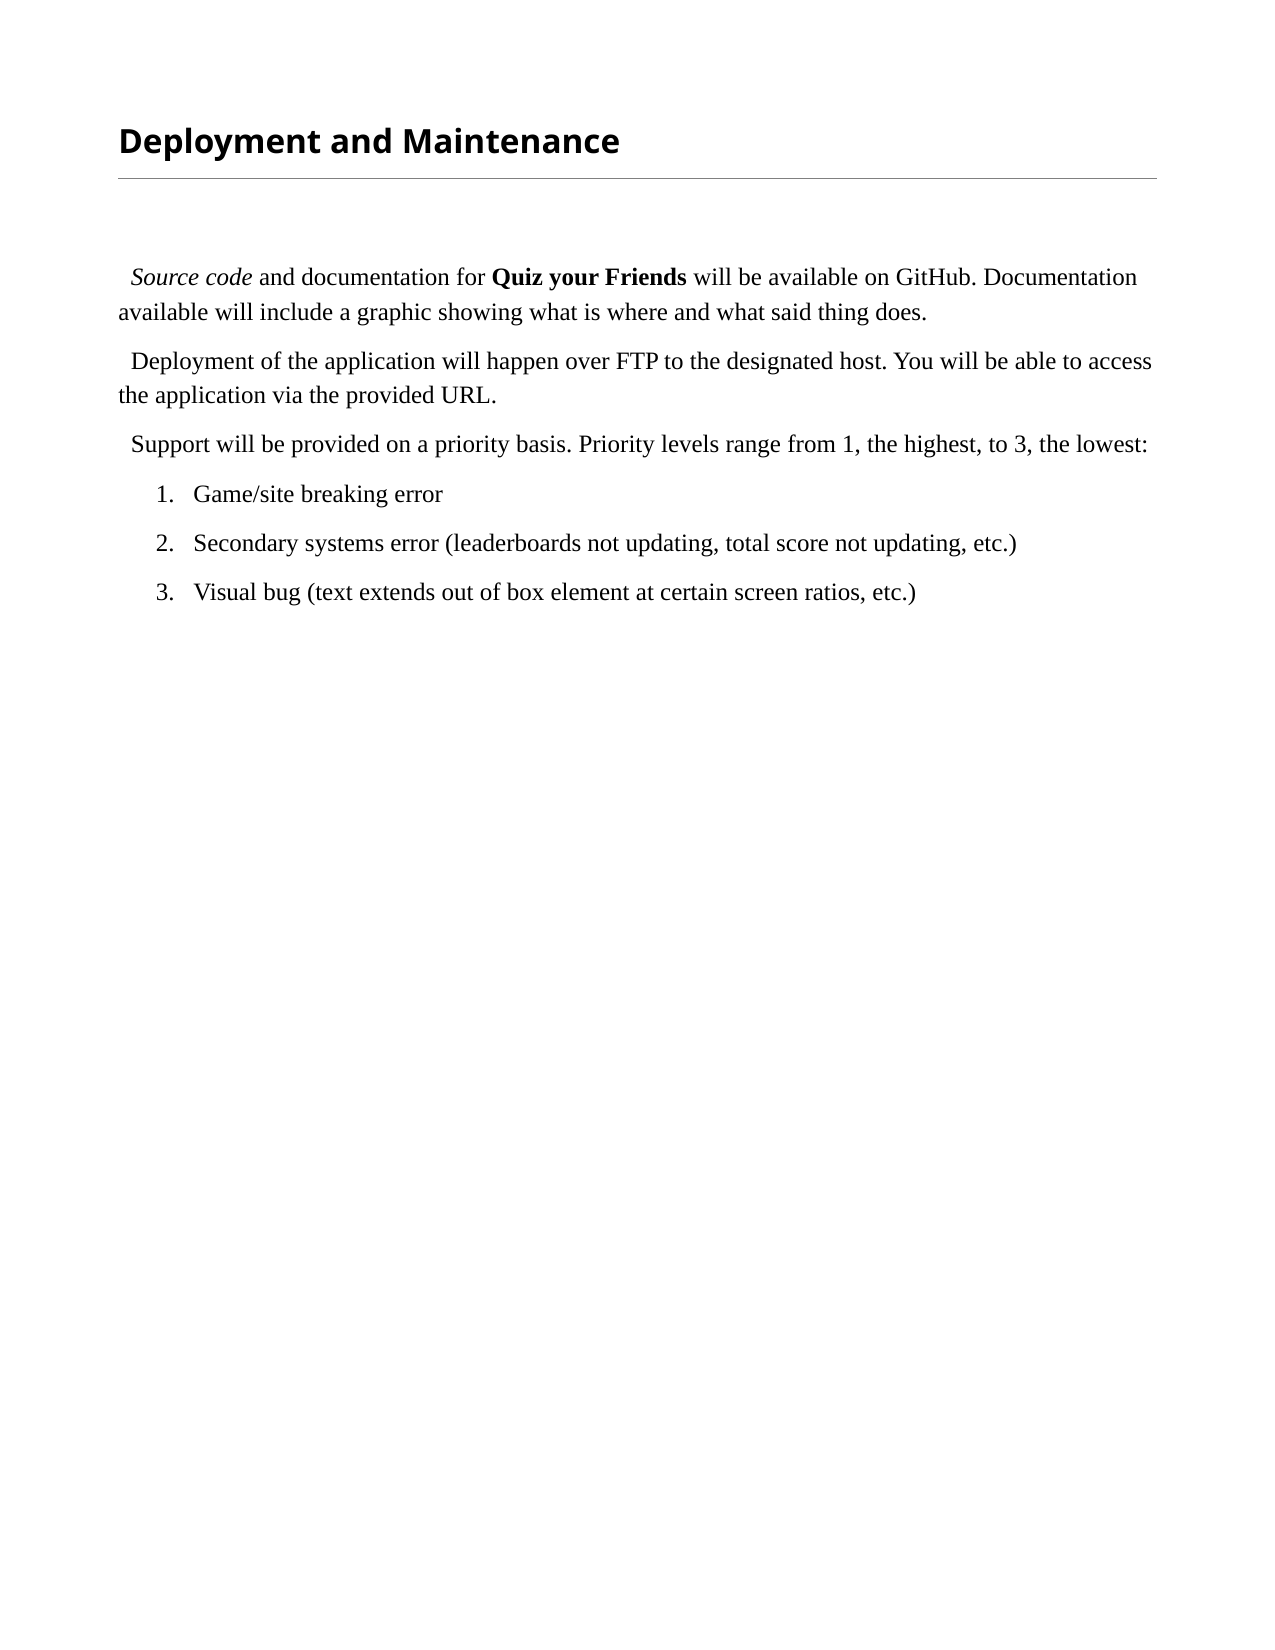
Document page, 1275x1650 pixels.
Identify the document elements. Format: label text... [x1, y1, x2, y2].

list Secondary systems error (leaderboards not updating, total score not updating, etc.) [156, 528, 1157, 556]
text Deployment of the application will happen over FTP to the designated host. You will be able to access the application via the provided URL. [118, 346, 1157, 409]
text Source code and documentation for Quiz your Friends will be available on GitHub. Documentation available will include a graphic showing what is where and what said thing does. [118, 262, 1157, 326]
list Game/site breaking error [156, 479, 1157, 507]
text Support will be provided on a priority basis. Priority levels range from 1, the highest, to 3, the lowest: [118, 429, 1157, 458]
text Deployment and Maintenance [118, 118, 1157, 163]
list Visual bug (text extends out of box element at certain screen ratios, etc.) [156, 577, 1157, 606]
